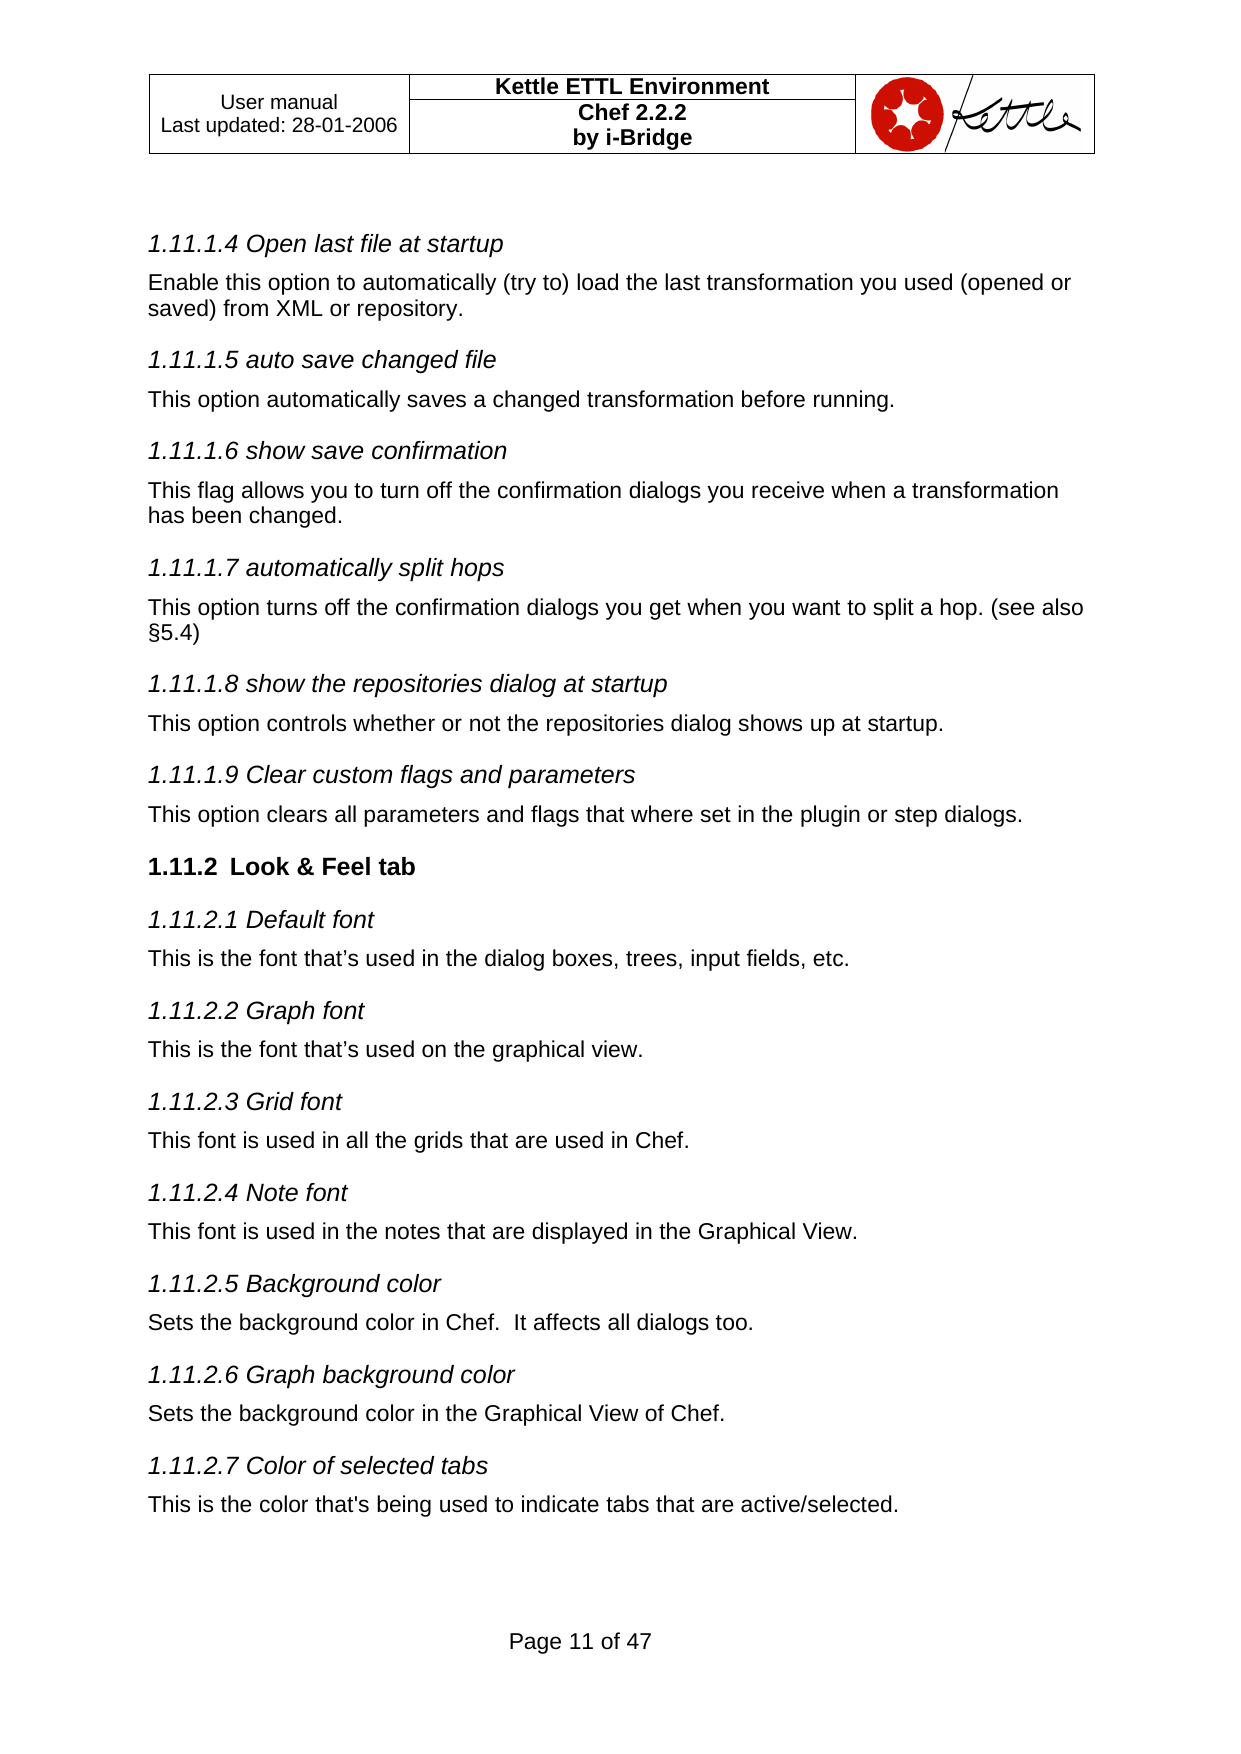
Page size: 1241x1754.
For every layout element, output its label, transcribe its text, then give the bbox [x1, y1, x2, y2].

text This is the color that's being used to indicate tabs that are active/selected. [148, 1492, 1092, 1518]
subtitle Color of selected tabs [148, 1452, 1092, 1479]
text Sets the background color in the Graphical View of Chef. [148, 1401, 1092, 1427]
text This font is used in the notes that are displayed in the Graphical View. [148, 1219, 1092, 1244]
subtitle show the repositories dialog at startup [148, 670, 1092, 698]
subtitle Clear custom flags and parameters [148, 761, 1092, 789]
subtitle Note font [148, 1178, 1092, 1206]
text This option controls whether or not the repositories dialog shows up at startup. [148, 711, 1092, 736]
text This option turns off the confirmation dialogs you get when you want to split a hop. (see also §5.4) [148, 594, 1092, 645]
text This option automatically saves a changed transformation before running. [148, 387, 1092, 412]
subtitle Open last file at startup [148, 229, 1092, 257]
text This option clears all parameters and flags that where set in the plugin or step dialogs. [148, 802, 1092, 827]
subtitle Graph background color [148, 1361, 1092, 1388]
subtitle Graph font [148, 996, 1092, 1024]
subtitle Grid font [148, 1087, 1092, 1115]
subtitle Background color [148, 1269, 1092, 1297]
text Enable this option to automatically (try to) load the last transformation you used (opened or saved) from XML or repository. [148, 270, 1092, 321]
subtitle auto save changed file [148, 346, 1092, 374]
text This is the font that’s used in the dialog boxes, trees, input fields, etc. [148, 946, 1092, 971]
subtitle Default font [148, 905, 1092, 933]
text This font is used in all the grids that are used in Chef. [148, 1128, 1092, 1153]
text This flag allows you to turn off the confirmation dialogs you receive when a transformation has been changed. [148, 478, 1092, 529]
text This is the font that’s used on the graphical view. [148, 1037, 1092, 1062]
subtitle show save confirmation [148, 437, 1092, 465]
subtitle Look & Feel tab [148, 852, 1092, 880]
text Sets the background color in Chef. It affects all dialogs too. [148, 1310, 1092, 1336]
subtitle automatically split hops [148, 554, 1092, 582]
